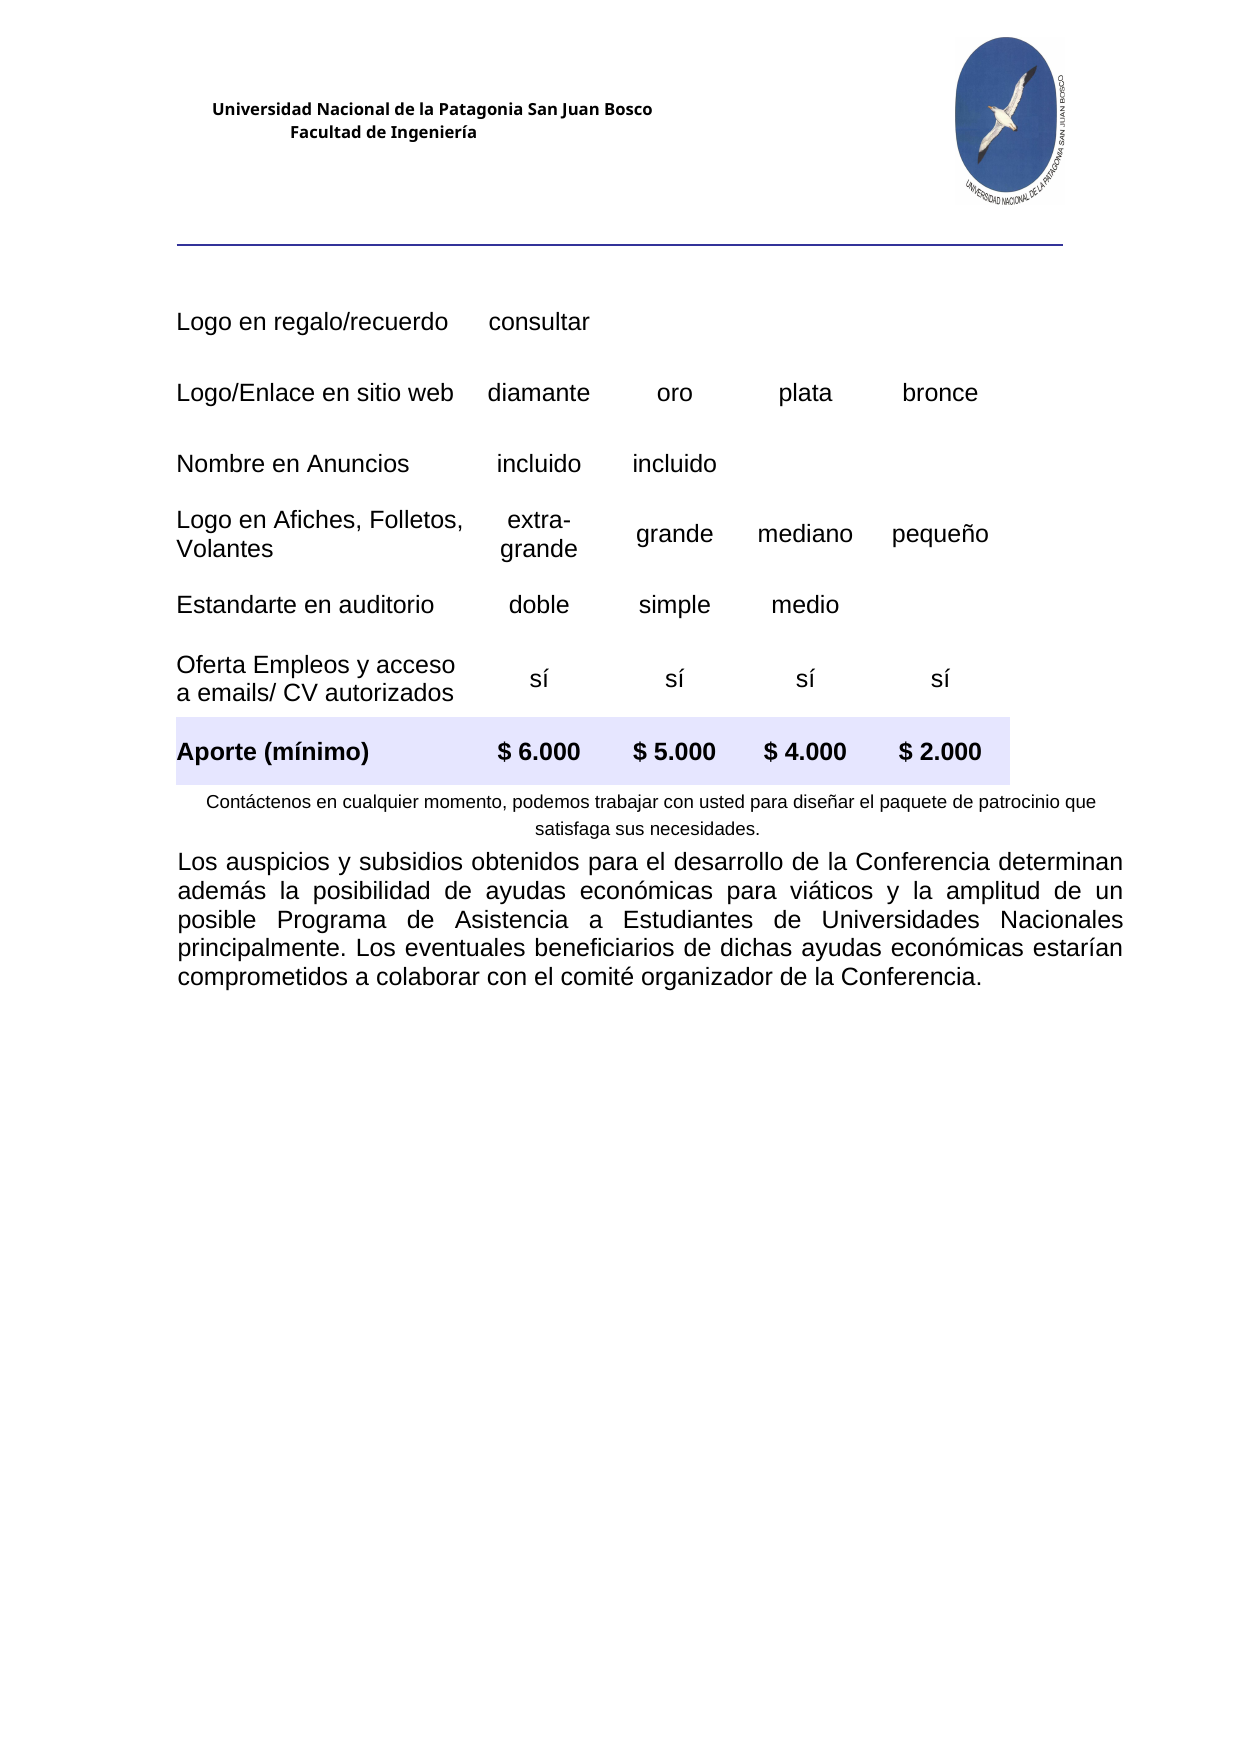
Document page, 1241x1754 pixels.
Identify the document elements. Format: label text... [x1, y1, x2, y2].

table_cell grande [609, 498, 740, 569]
table_cell $ 5.000 [609, 717, 740, 785]
table_cell Aporte (mínimo) [176, 717, 469, 785]
table_cell extra-grande [469, 498, 609, 569]
table_cell Oferta Empleos y acceso a emails/ CV autorizados [176, 640, 469, 717]
table_cell sí [469, 640, 609, 717]
table_cell [609, 286, 740, 356]
table_cell [871, 569, 1010, 640]
table_cell sí [871, 640, 1010, 717]
table_cell Nombre en Anuncios [176, 429, 469, 498]
table_cell diamante [469, 356, 609, 428]
table_cell oro [609, 356, 740, 428]
table_cell incluido [609, 429, 740, 498]
table_cell [740, 286, 871, 356]
table_cell $ 4.000 [740, 717, 871, 785]
table_cell sí [740, 640, 871, 717]
table_cell sí [609, 640, 740, 717]
table_cell Logo en Afiches, Folletos, Volantes [176, 498, 469, 569]
table_cell doble [469, 569, 609, 640]
table_cell consultar [469, 286, 609, 356]
table_cell [740, 429, 871, 498]
table_cell Logo/Enlace en sitio web [176, 356, 469, 428]
table_cell bronce [871, 356, 1010, 428]
text Los auspicios y subsidios obtenidos para el desarrollo de la Conferencia determinan además la posibilidad de ayudas económicas para viáticos y la amplitud de un posible Programa de Asistencia a Estudiantes de Universidades Nacionales principalmente. Los eventuales beneficiarios de dichas ayudas económicas estarían comprometidos a colaborar con el comité organizador de la Conferencia. [177, 847, 1125, 991]
table_cell Estandarte en auditorio [176, 569, 469, 640]
table_cell plata [740, 356, 871, 428]
table_cell mediano [740, 498, 871, 569]
table_cell medio [740, 569, 871, 640]
table_cell $ 6.000 [469, 717, 609, 785]
picture [955, 37, 1065, 205]
text Contáctenos en cualquier momento, podemos trabajar con usted para diseñar el paquete de patrocinio que satisfaga sus necesidades. [177, 791, 1125, 841]
table_cell simple [609, 569, 740, 640]
table_cell [871, 429, 1010, 498]
table_cell pequeño [871, 498, 1010, 569]
table_cell incluido [469, 429, 609, 498]
table_cell Logo en regalo/recuerdo [176, 286, 469, 356]
table_cell $ 2.000 [871, 717, 1010, 785]
table_cell [871, 286, 1010, 356]
